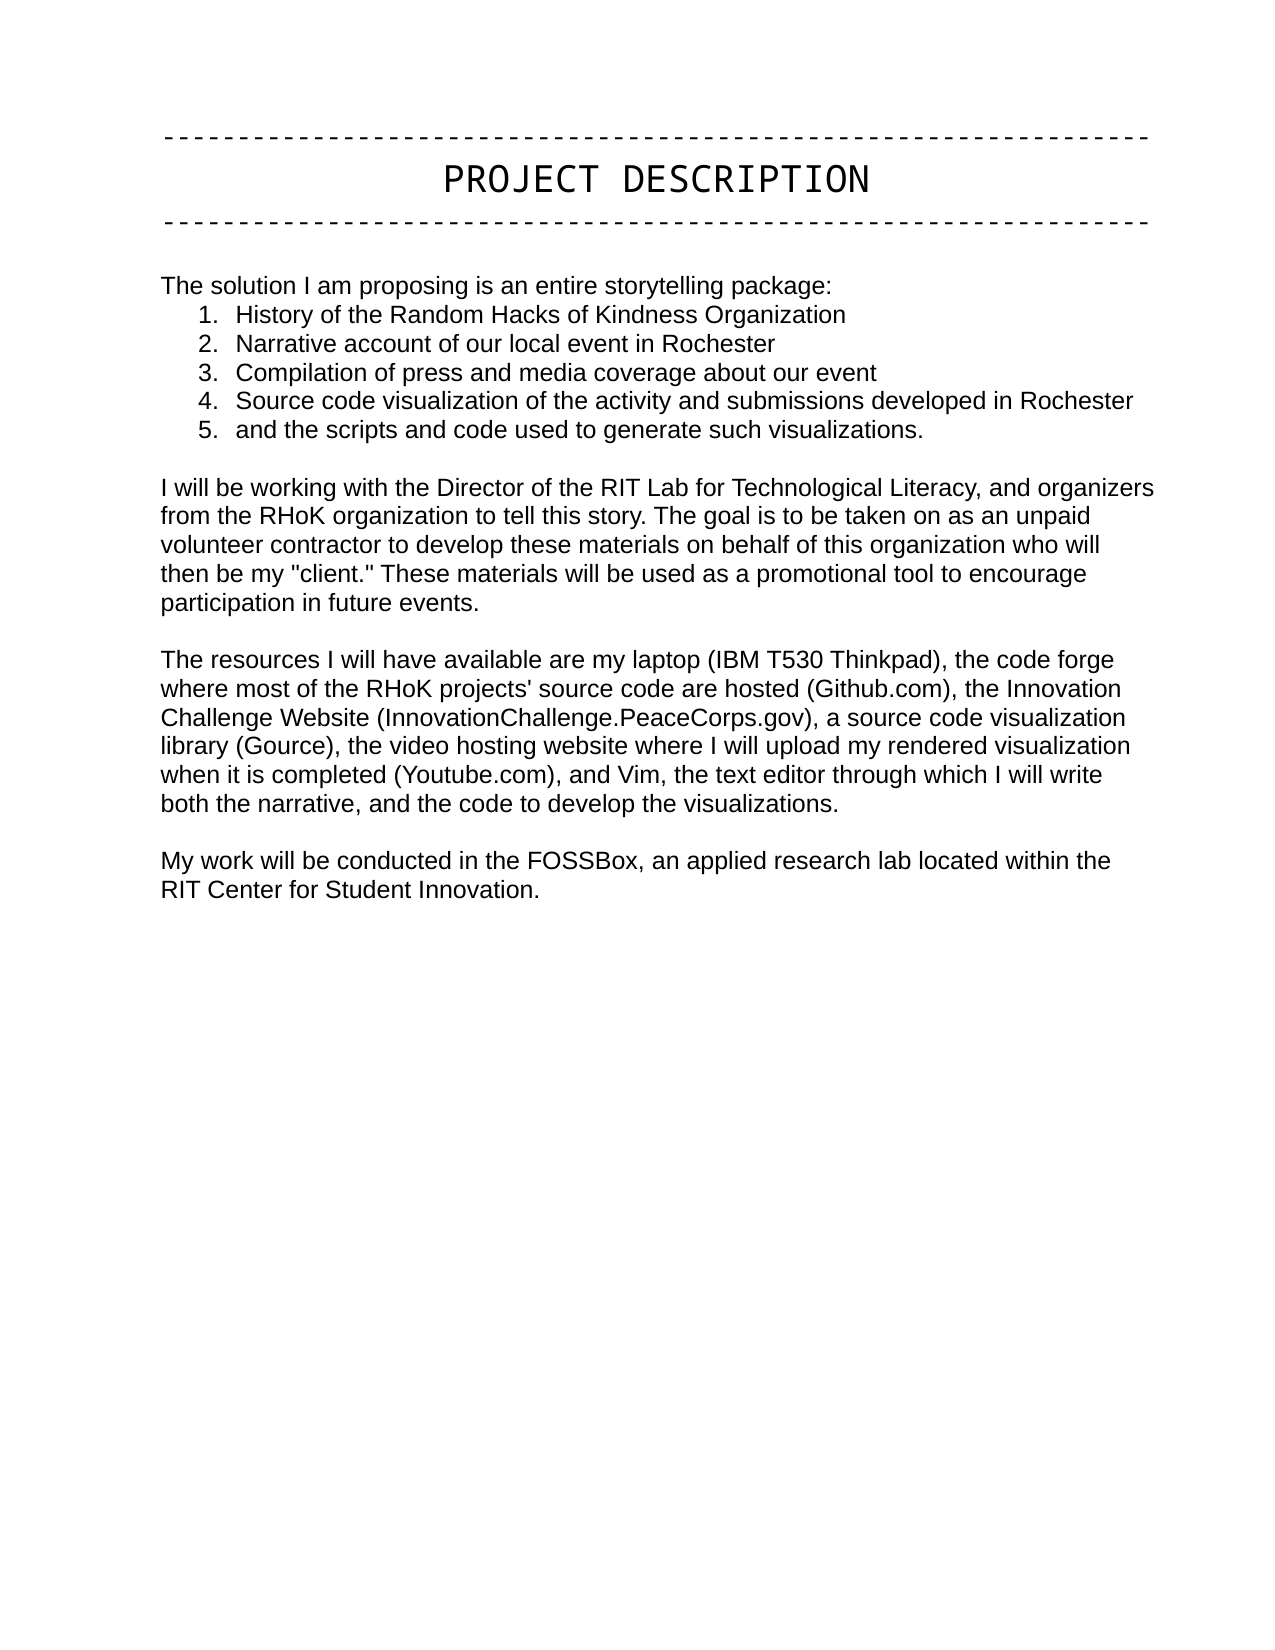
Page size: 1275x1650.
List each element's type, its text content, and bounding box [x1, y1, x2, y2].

list Source code visualization of the activity and submissions developed in Rochester [198, 386, 1157, 415]
text ------------------------------------------------------------------ [156, 118, 1157, 152]
list and the scripts and code used to generate such visualizations. [198, 415, 1157, 444]
list History of the Random Hacks of Kindness Organization [198, 300, 1157, 329]
text ------------------------------------------------------------------ [156, 203, 1157, 237]
text The solution I am proposing is an entire storytelling package: [160, 271, 1157, 300]
text The resources I will have available are my laptop (IBM T530 Thinkpad), the code forge where most of the RHoK projects' source code are hosted (Github.com), the Innovation Challenge Website (InnovationChallenge.PeaceCorps.gov), a source code visualization library (Gource), the video hosting website where I will upload my rendered visualization when it is completed (Youtube.com), and Vim, the text editor through which I will write both the narrative, and the code to develop the visualizations. [160, 645, 1157, 818]
text I will be working with the Director of the RIT Lab for Technological Literacy, and organizers from the RHoK organization to tell this story. The goal is to be taken on as an unpaid volunteer contractor to develop these materials on behalf of this organization who will then be my "client." These materials will be used as a promotional tool to encourage participation in future events. [160, 473, 1157, 616]
text My work will be conducted in the FOSSBox, an applied research lab located within the RIT Center for Student Innovation. [160, 846, 1157, 904]
list Narrative account of our local event in Rochester [198, 329, 1157, 358]
text PROJECT DESCRIPTION [156, 152, 1157, 203]
list Compilation of press and media coverage about our event [198, 358, 1157, 386]
